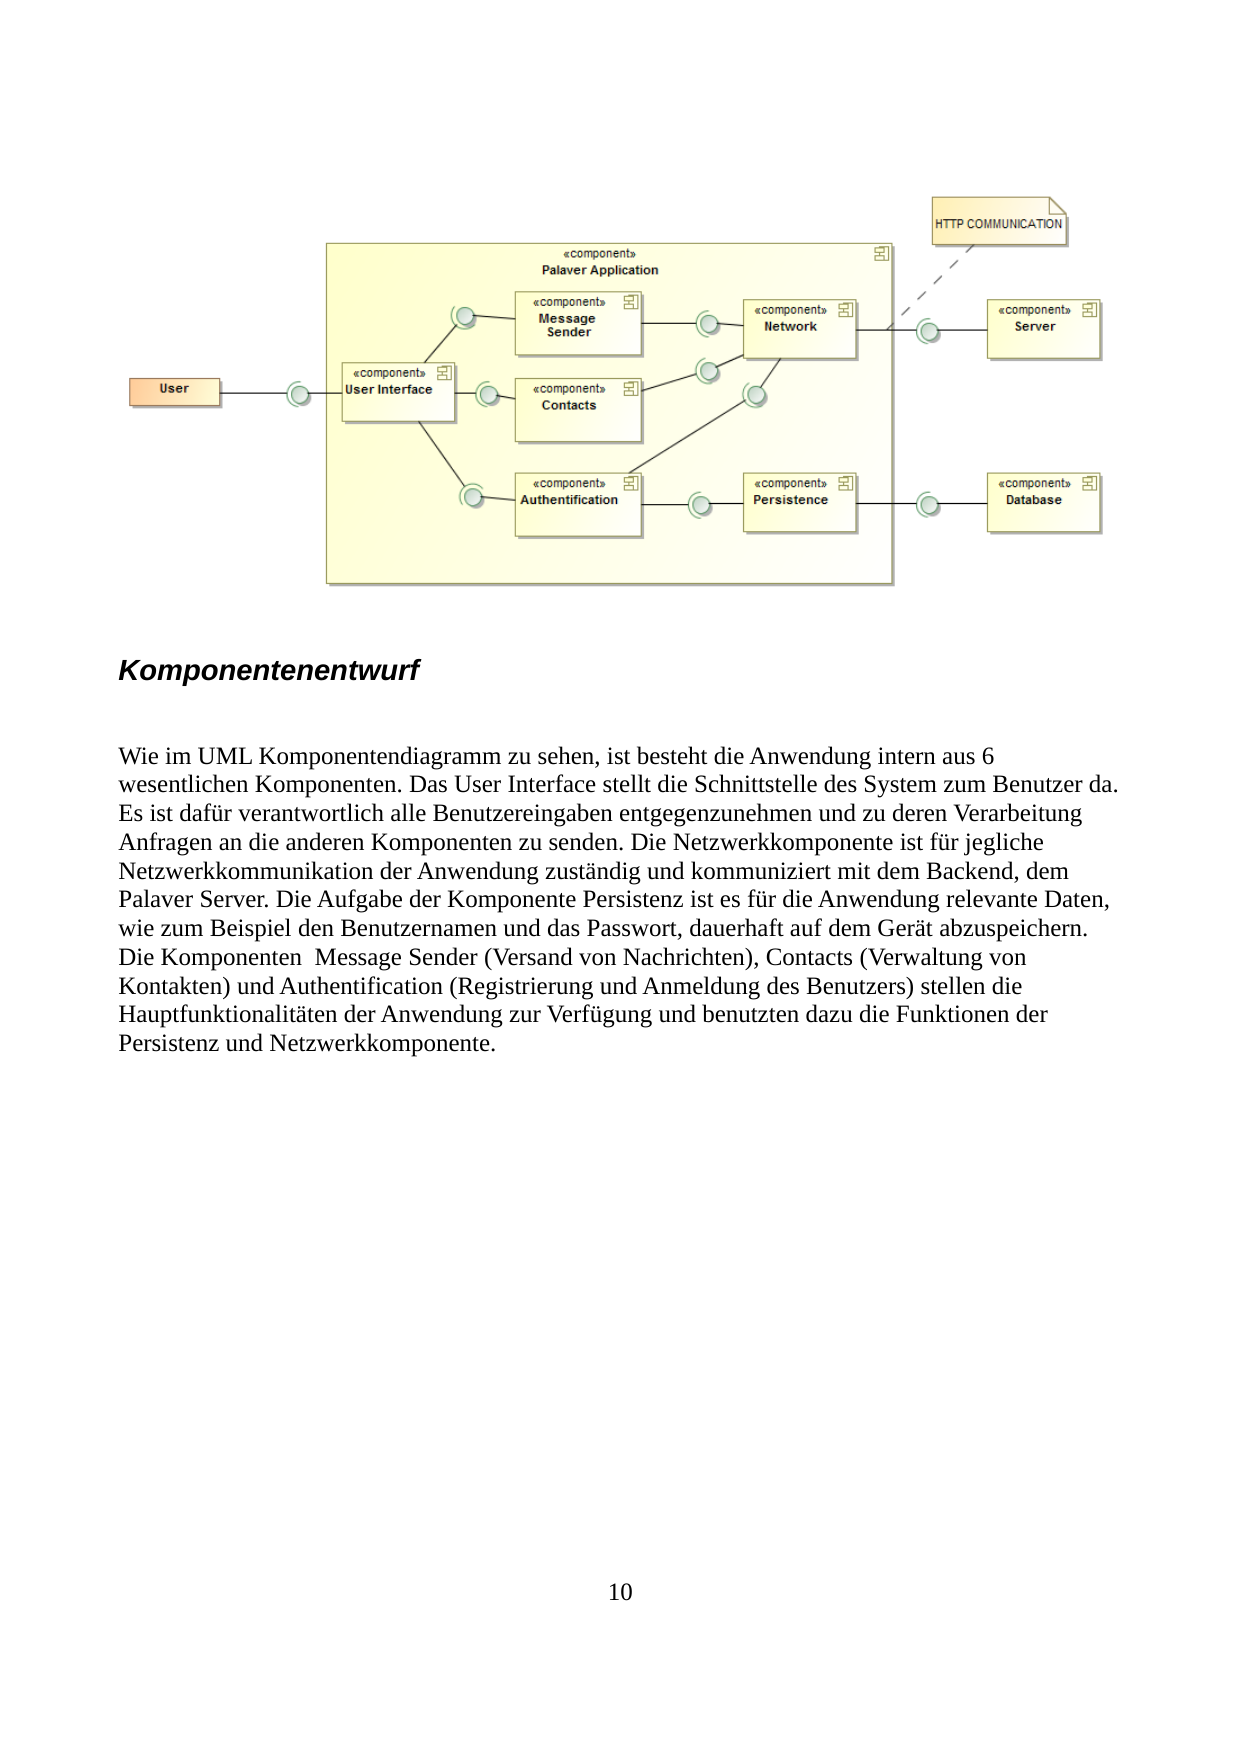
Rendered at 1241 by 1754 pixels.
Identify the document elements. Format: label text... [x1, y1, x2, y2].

subtitle Komponentenentwurf [118, 653, 1122, 687]
text Wie im UML Komponentendiagramm zu sehen, ist besteht die Anwendung intern aus 6 wesentlichen Komponenten. Das User Interface stellt die Schnittstelle des System zum Benutzer da. Es ist dafür verantwortlich alle Benutzereingaben entgegenzunehmen und zu deren Verarbeitung Anfragen an die anderen Komponenten zu senden. Die Netzwerkkomponente ist für jegliche Netzwerkkommunikation der Anwendung zuständig und kommuniziert mit dem Backend, dem Palaver Server. Die Aufgabe der Komponente Persistenz ist es für die Anwendung relevante Daten, wie zum Beispiel den Benutzernamen und das Passwort, dauerhaft auf dem Gerät abzuspeichern. Die Komponenten Message Sender (Versand von Nachrichten), Contacts (Verwaltung von Kontakten) und Authentification (Registrierung und Anmeldung des Benutzers) stellen die Hauptfunktionalitäten der Anwendung zur Verfügung und benutzten dazu die Funktionen der Persistenz und Netzwerkkomponente. [118, 741, 1122, 1057]
text Abbildung 8: Komponentendiagramm [118, 87, 1122, 110]
